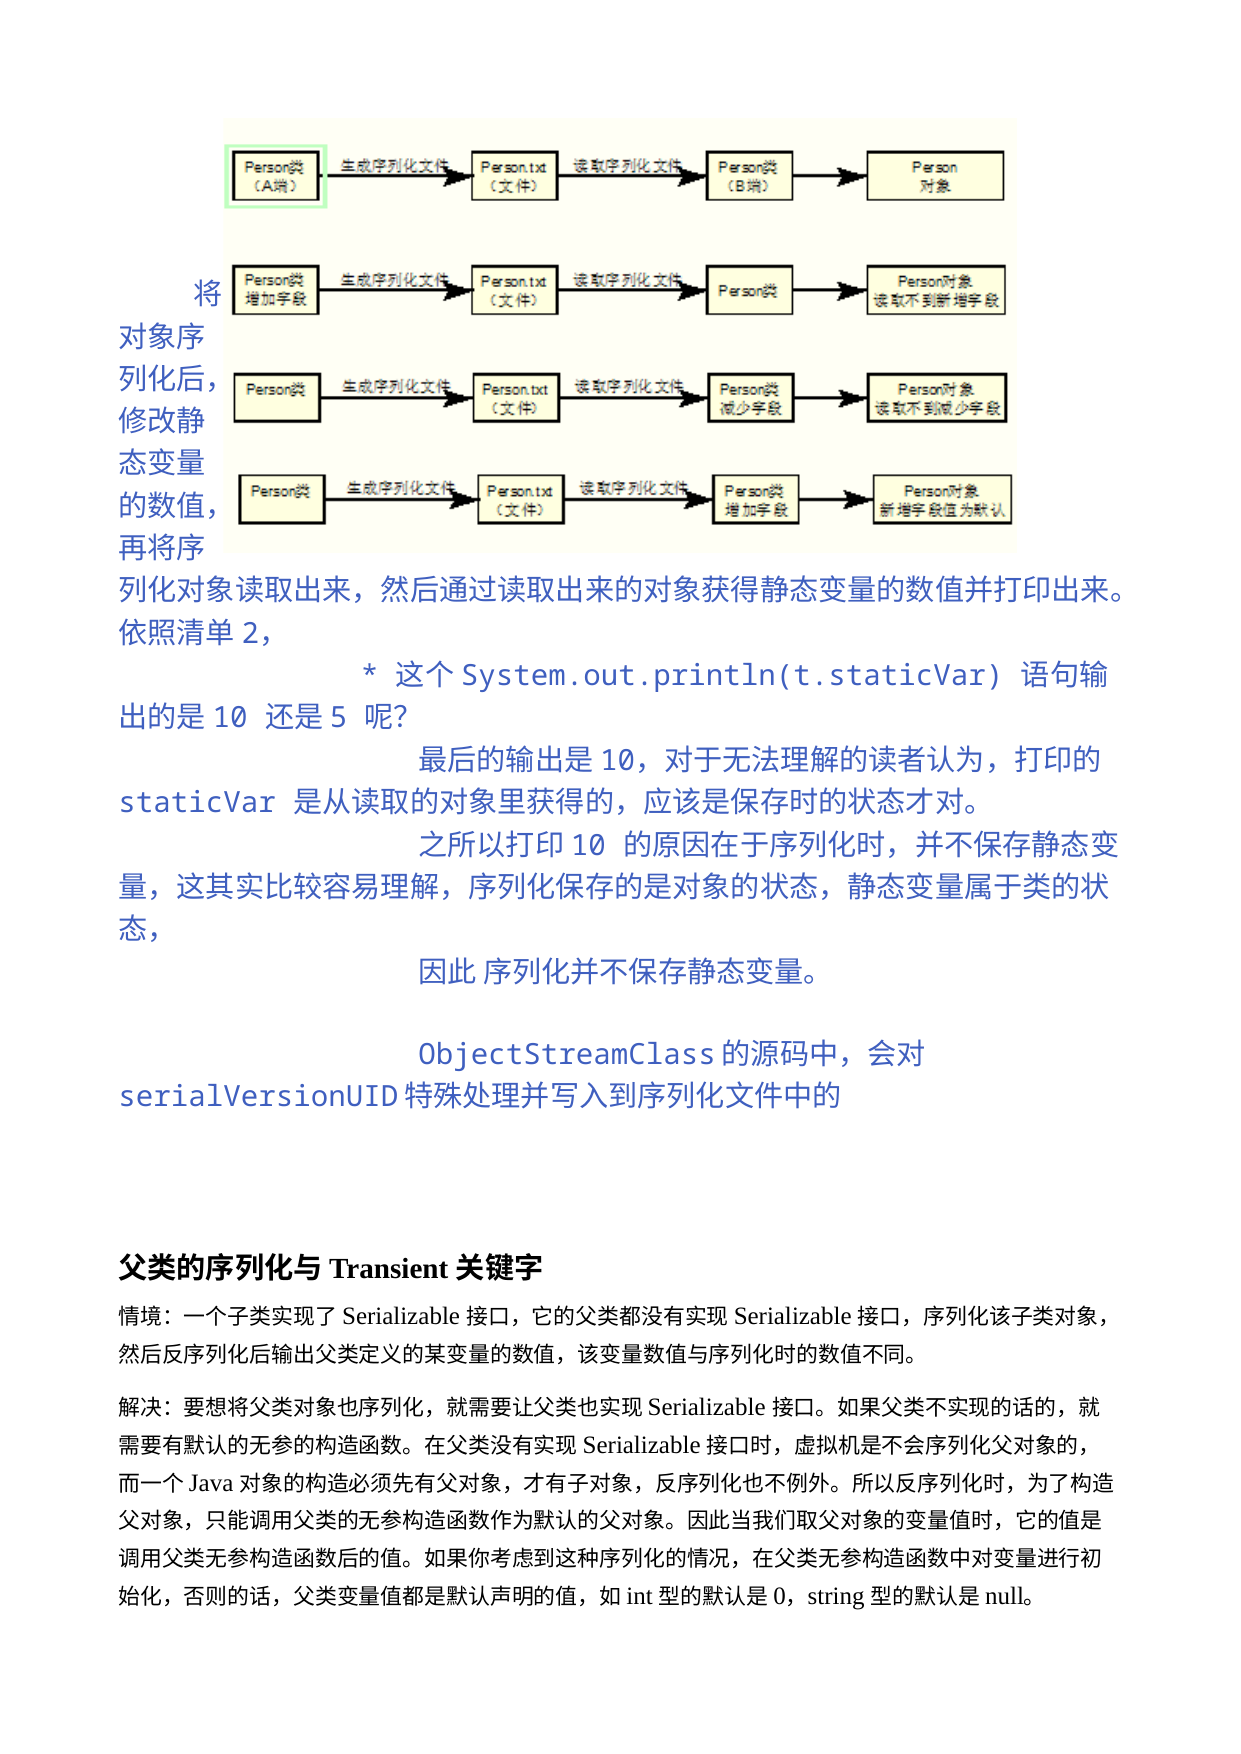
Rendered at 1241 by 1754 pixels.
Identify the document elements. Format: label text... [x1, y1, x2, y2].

text 解决：要想将父类对象也序列化，就需要让父类也实现Serializable 接口。如果父类不实现的话的，就 需要有默认的无参的构造函数。在父类没有实现 Serializable 接口时，虚拟机是不会序列化父对象的，而一个 Java 对象的构造必须先有父对象，才有子对象，反序列化也不例外。所以反序列化时，为了构造父对象，只能调用父类的无参构造函数作为默认的父对象。因此当我们取父对象的变量值时，它的值是调用父类无参构造函数后的值。如果你考虑到这种序列化的情况，在父类无参构造函数中对变量进行初始化，否则的话，父类变量值都是默认声明的值，如 int 型的默认是 0，string 型的默认是 null。 [118, 1390, 1122, 1611]
text 最后的输出是 10，对于无法理解的读者认为，打印的 staticVar 是从读取的对象里获得的，应该是保存时的状态才对。 [118, 736, 1122, 821]
text 因此 序列化并不保存静态变量。 [118, 948, 1122, 991]
picture [223, 118, 1017, 553]
text * 这个 System.out.println(t.staticVar) 语句输出的是 10 还是 5 呢？ [118, 652, 1122, 736]
text 情境：一个子类实现了 Serializable 接口，它的父类都没有实现 Serializable 接口，序列化该子类对象，然后反序列化后输出父类定义的某变量的数值，该变量数值与序列化时的数值不同。 [118, 1299, 1122, 1369]
text ObjectStreamClass的源码中，会对serialVersionUID特殊处理并写入到序列化文件中的 [118, 1030, 1122, 1115]
text 之所以打印 10 的原因在于序列化时，并不保存静态变量，这其实比较容易理解，序列化保存的是对象的状态，静态变量属于类的状态， [118, 821, 1122, 948]
subtitle 父类的序列化与 Transient 关键字 [118, 1244, 1122, 1287]
text 将对象序列化后，修改静态变量的数值，再将序列化对象读取出来，然后通过读取出来的对象获得静态变量的数值并打印出来。依照清单 2， [118, 271, 1122, 652]
